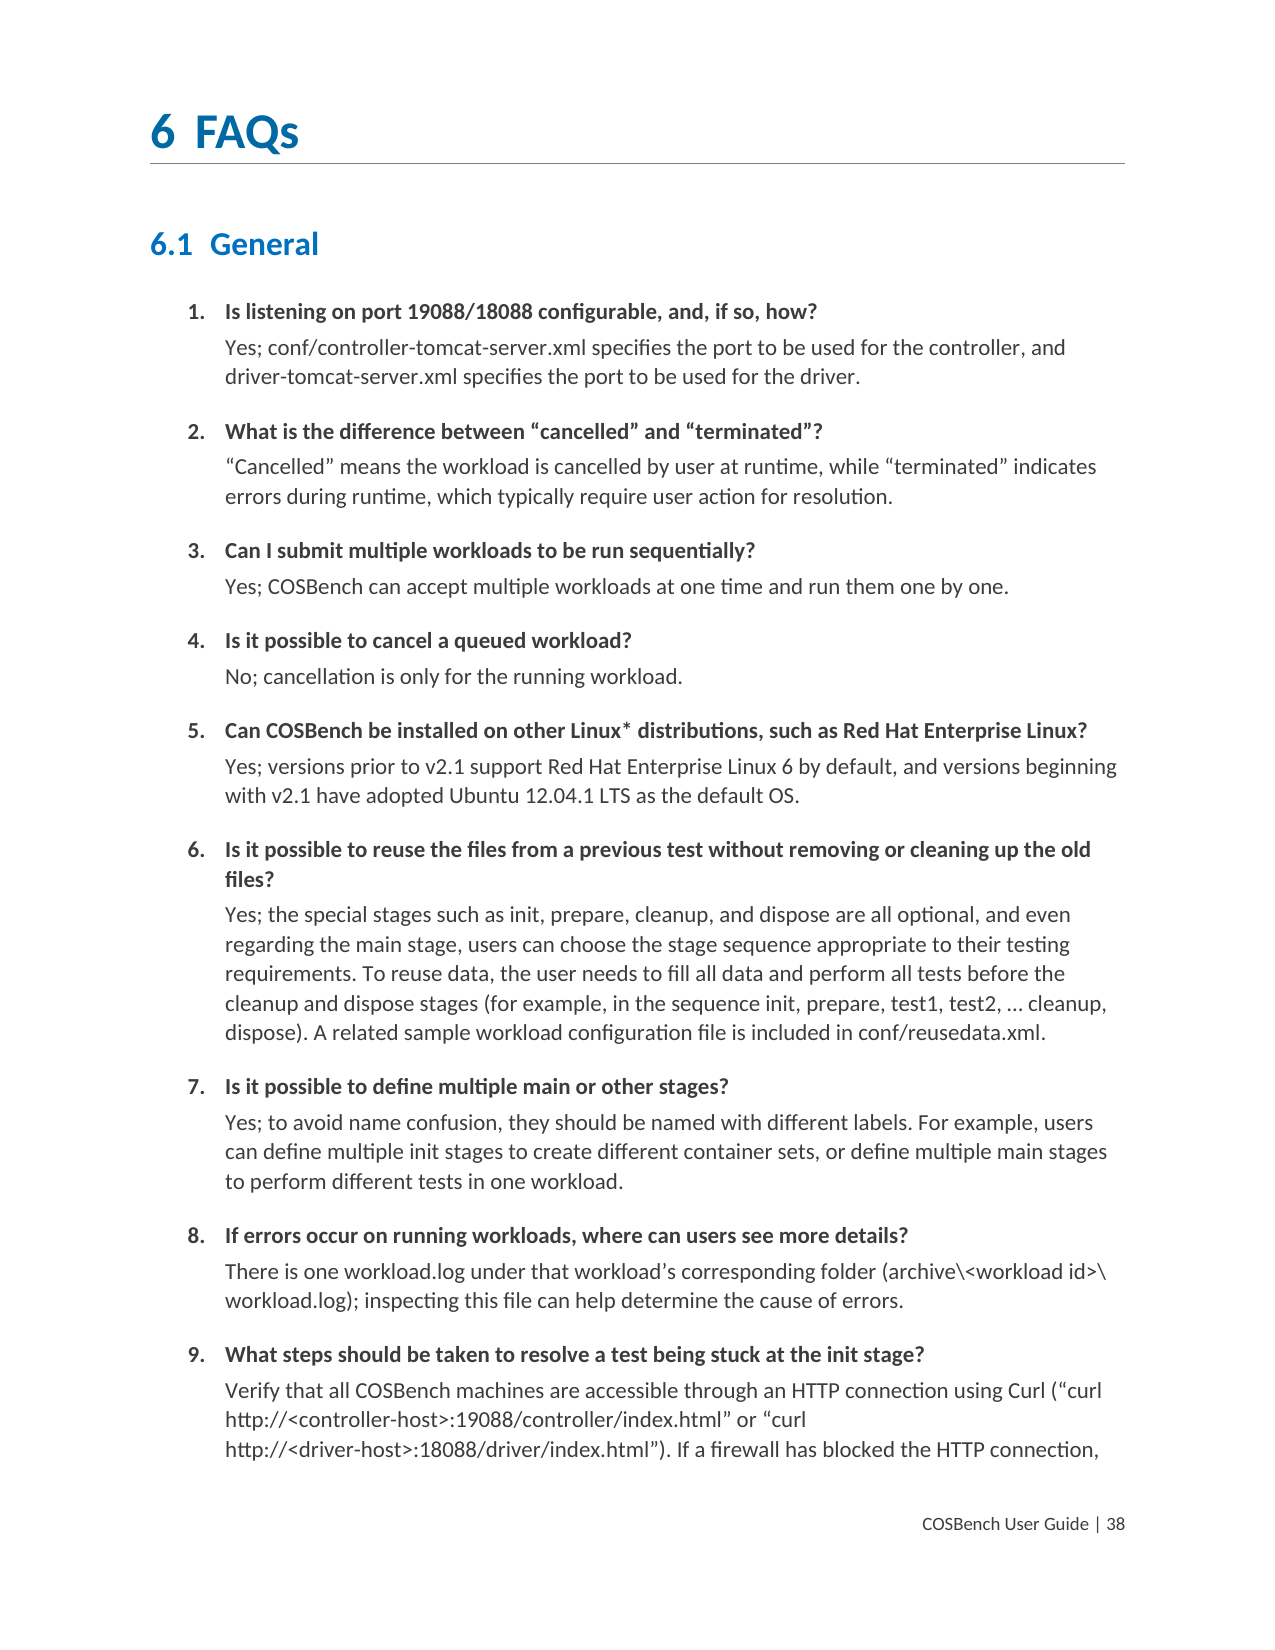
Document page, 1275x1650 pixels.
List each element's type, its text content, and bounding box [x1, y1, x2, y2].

list What is the difference between “cancelled” and “terminated”? [187, 417, 1125, 445]
text Yes; to avoid name confusion, they should be named with different labels. For example, users can define multiple init stages to create different container sets, or define multiple main stages to perform different tests in one workload. [225, 1108, 1125, 1195]
subtitle FAQs [150, 100, 1125, 163]
text No; cancellation is only for the running workload. [225, 662, 1125, 690]
text Verify that all COSBench machines are accessible through an HTTP connection using Curl (“curl http://<controller-host>:19088/controller/index.html” or “curl http://<driver-host>:18088/driver/index.html”). If a firewall has blocked the HTTP connection, [225, 1376, 1125, 1463]
text Yes; COSBench can accept multiple workloads at one time and run them one by one. [225, 572, 1125, 600]
text Yes; conf/controller-tomcat-server.xml specifies the port to be used for the controller, and driver-tomcat-server.xml specifies the port to be used for the driver. [225, 333, 1125, 390]
text Yes; versions prior to v2.1 support Red Hat Enterprise Linux 6 by default, and versions beginning with v2.1 have adopted Ubuntu 12.04.1 LTS as the default OS. [225, 752, 1125, 809]
list Is it possible to reuse the files from a previous test without removing or cleaning up the old files? [187, 836, 1125, 893]
text Yes; the special stages such as init, prepare, cleanup, and dispose are all optional, and even regarding the main stage, users can choose the stage sequence appropriate to their testing requirements. To reuse data, the user needs to fill all data and perform all tests before the cleanup and dispose stages (for example, in the sequence init, prepare, test1, test2, … cleanup, dispose). A related sample workload configuration file is included in conf/reusedata.xml. [225, 901, 1125, 1046]
list If errors occur on running workloads, where can users see more details? [187, 1221, 1125, 1249]
list What steps should be taken to resolve a test being stuck at the init stage? [187, 1341, 1125, 1368]
list Can I submit multiple workloads to be run sequentially? [187, 536, 1125, 564]
list Is listening on port 19088/18088 configurable, and, if so, how? [187, 297, 1125, 325]
text There is one workload.log under that workload’s corresponding folder (archive\<workload id>\workload.log); inspecting this file can help determine the cause of errors. [225, 1257, 1125, 1314]
list Can COSBench be installed on other Linux* distributions, such as Red Hat Enterprise Linux? [187, 716, 1125, 744]
subtitle General [150, 223, 1125, 264]
list Is it possible to cancel a queued workload? [187, 626, 1125, 654]
text “Cancelled” means the workload is cancelled by user at runtime, while “terminated” indicates errors during runtime, which typically require user action for resolution. [225, 452, 1125, 510]
list Is it possible to define multiple main or other stages? [187, 1072, 1125, 1100]
